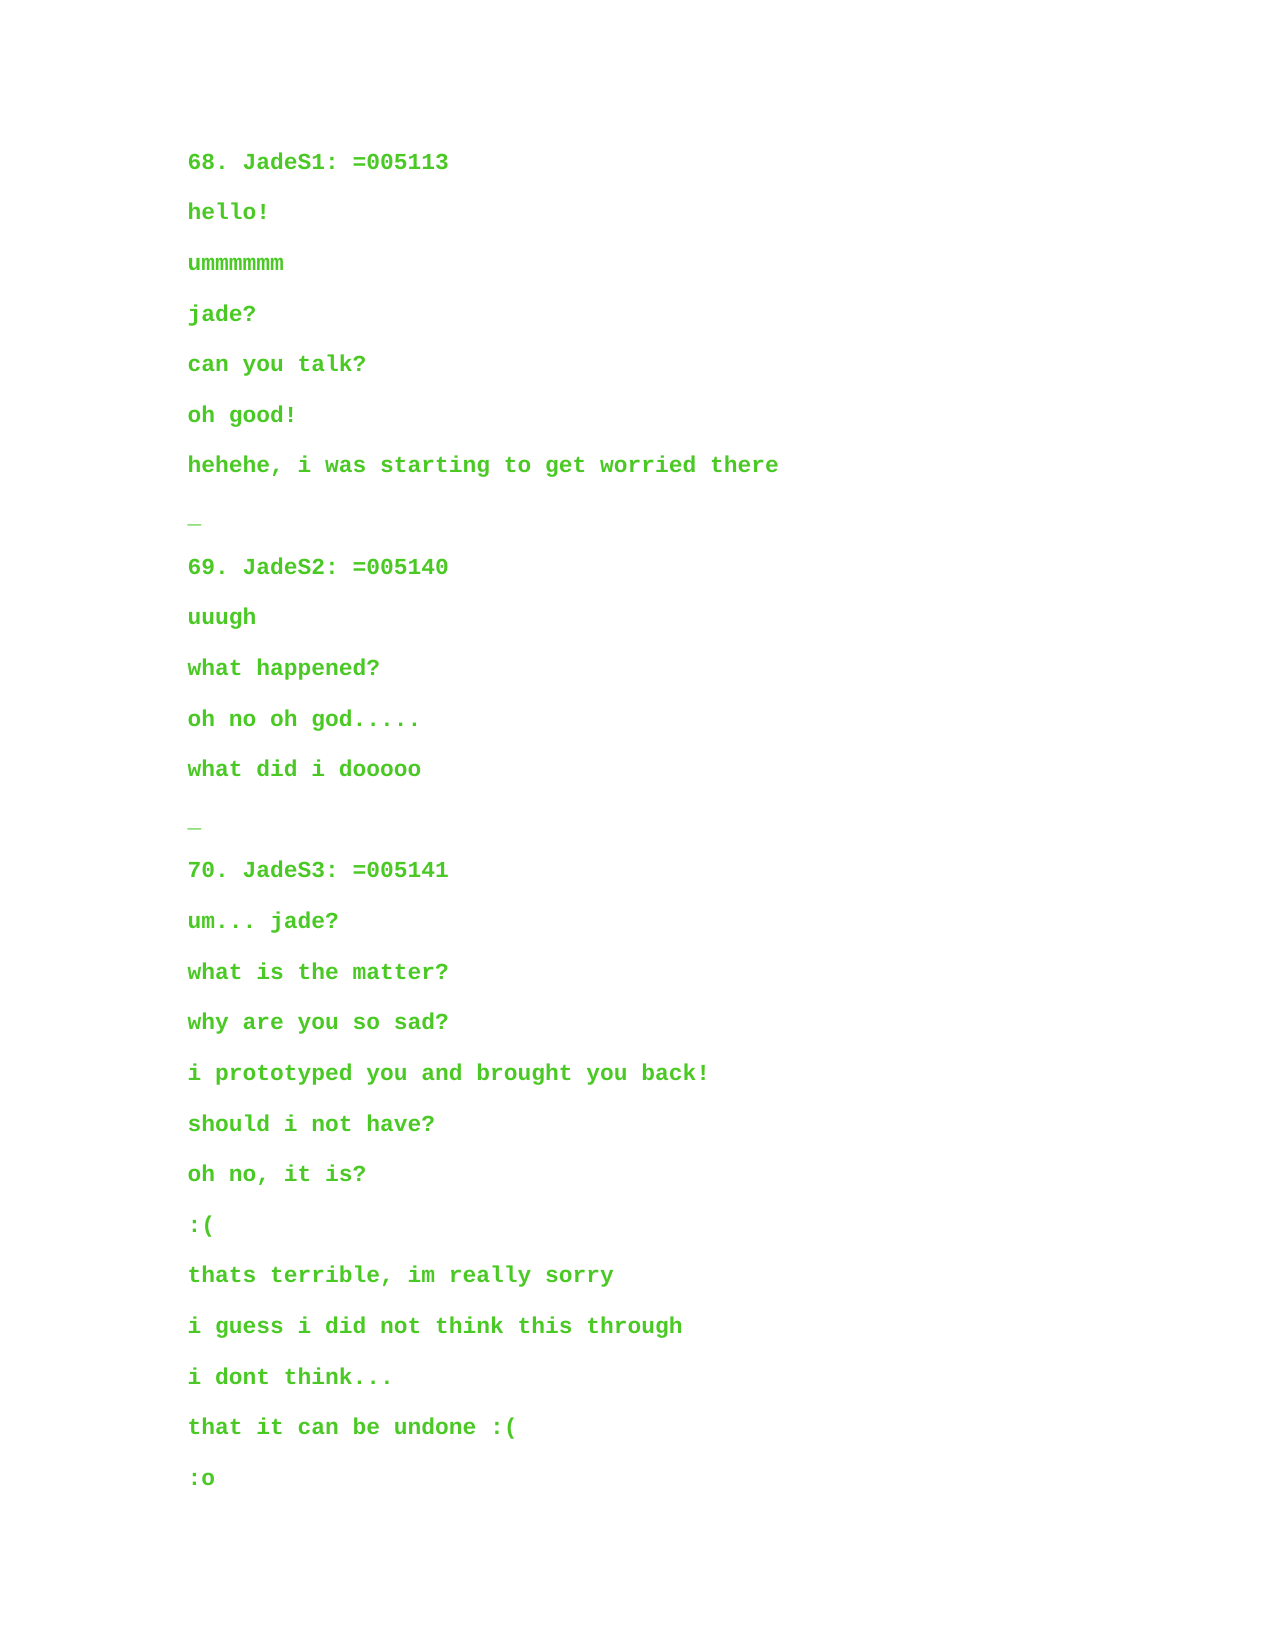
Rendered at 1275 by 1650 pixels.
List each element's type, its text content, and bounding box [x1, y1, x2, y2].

text what happened? [187, 656, 1087, 682]
text ummmmmm [187, 251, 1087, 277]
text uuugh [187, 606, 1087, 632]
text :o [187, 1466, 1087, 1492]
text what is the matter? [187, 960, 1087, 986]
text should i not have? [187, 1112, 1087, 1138]
text oh no, it is? [187, 1162, 1087, 1188]
text hello! [187, 201, 1087, 227]
text 70. JadeS3: =005141 [187, 859, 1087, 885]
text 68. JadeS1: =005113 [187, 150, 1087, 176]
text :( [187, 1213, 1087, 1239]
text _ [187, 808, 1087, 834]
text 69. JadeS2: =005140 [187, 555, 1087, 581]
text i dont think... [187, 1365, 1087, 1391]
text hehehe, i was starting to get worried there [187, 454, 1087, 480]
text i prototyped you and brought you back! [187, 1061, 1087, 1087]
text can you talk? [187, 352, 1087, 378]
text _ [187, 504, 1087, 530]
text that it can be undone :( [187, 1416, 1087, 1442]
text oh good! [187, 403, 1087, 429]
text jade? [187, 302, 1087, 328]
text i guess i did not think this through [187, 1314, 1087, 1340]
text um... jade? [187, 909, 1087, 935]
text thats terrible, im really sorry [187, 1264, 1087, 1290]
text oh no oh god..... [187, 707, 1087, 733]
text what did i dooooo [187, 757, 1087, 783]
text why are you so sad? [187, 1011, 1087, 1037]
